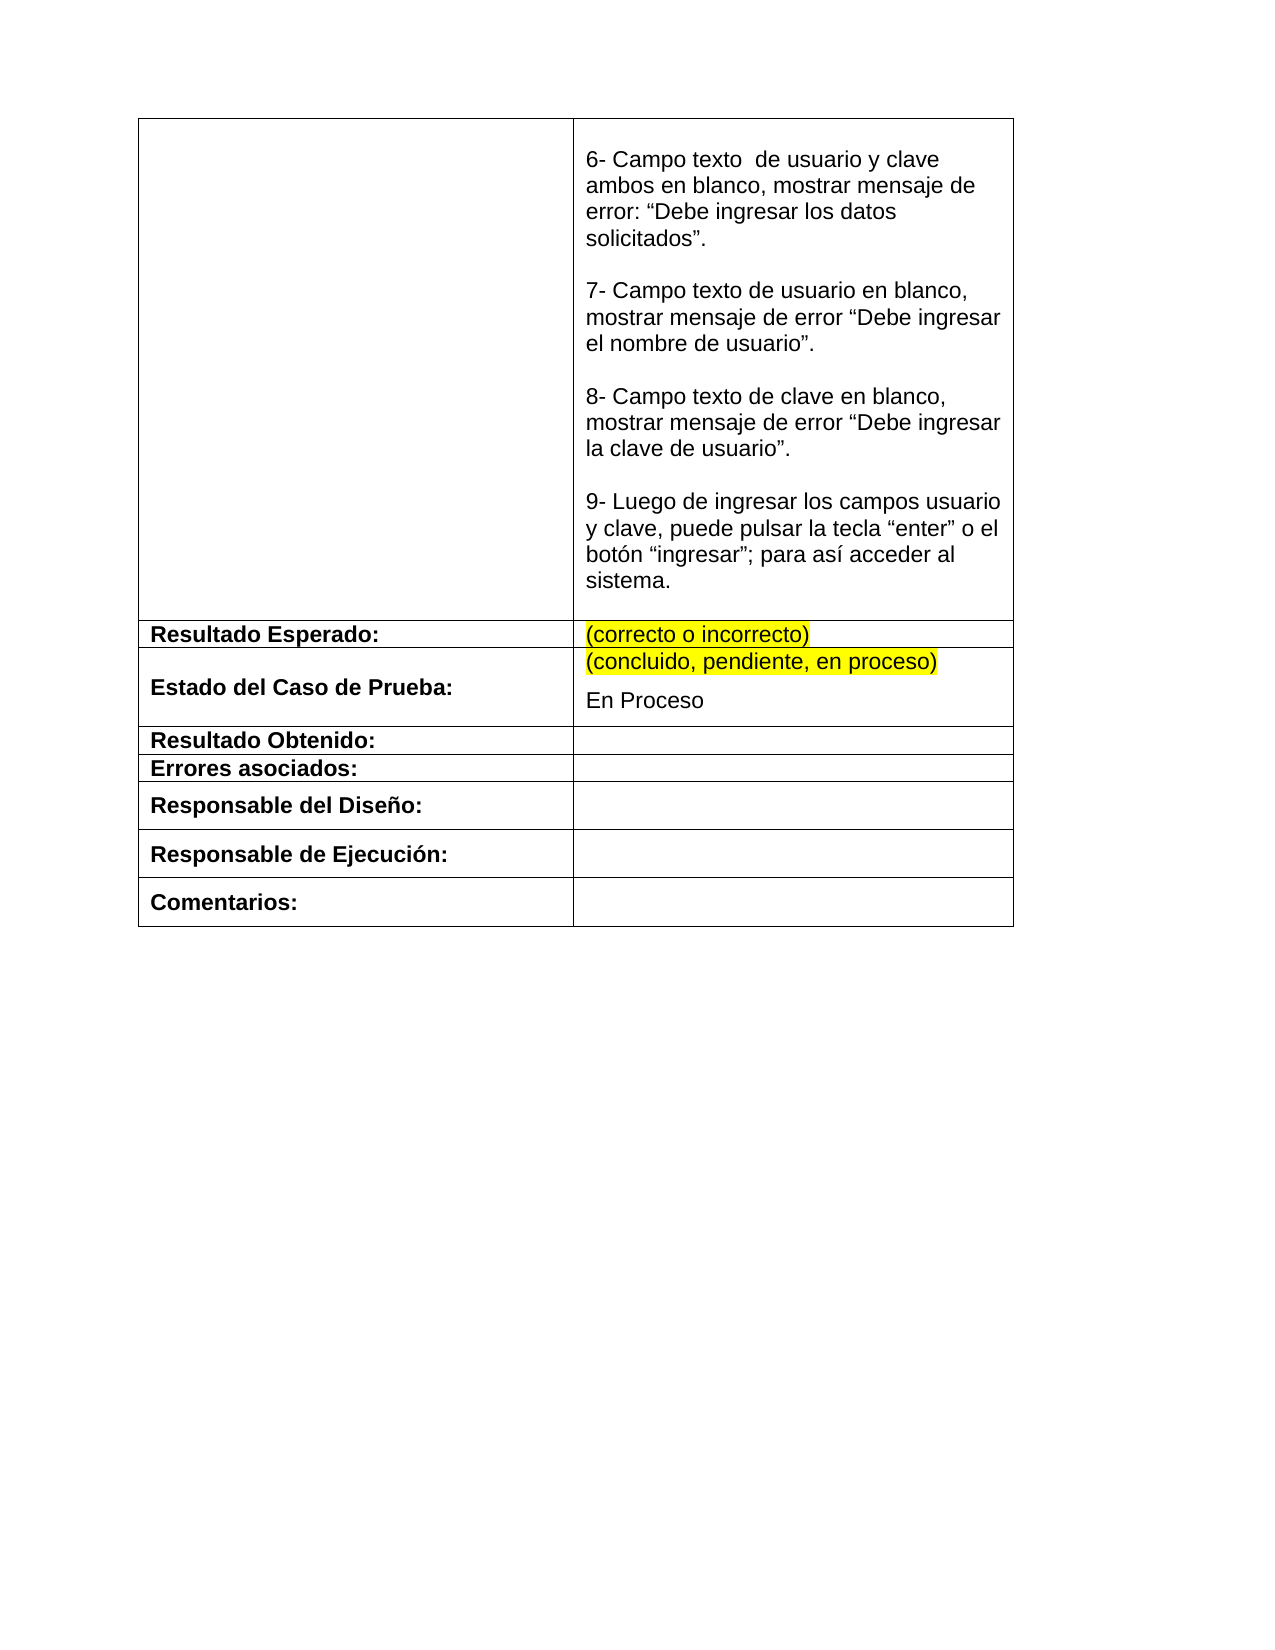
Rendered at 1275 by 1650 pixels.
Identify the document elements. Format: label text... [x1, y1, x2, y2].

table_cell [574, 878, 1013, 926]
table_cell Responsable de Ejecución: [139, 830, 573, 877]
table_cell (concluido, pendiente, en proceso) En Proceso [574, 648, 1013, 726]
table_cell Estado del Caso de Prueba: [139, 648, 573, 726]
table_cell Resultado Esperado: [139, 621, 573, 647]
table_cell [574, 755, 1013, 781]
table_cell 6- Campo texto de usuario y clave ambos en blanco, mostrar mensaje de error: “Debe ingresar los datos solicitados”. 7- Campo texto de usuario en blanco, mostrar mensaje de error “Debe ingresar el nombre de usuario”. 8- Campo texto de clave en blanco, mostrar mensaje de error “Debe ingresar la clave de usuario”. 9- Luego de ingresar los campos usuario y clave, puede pulsar la tecla “enter” o el botón “ingresar”; para así acceder al sistema. [574, 119, 1013, 620]
table_cell [139, 119, 573, 620]
table_cell [574, 782, 1013, 829]
table_cell [574, 830, 1013, 877]
table_cell Responsable del Diseño: [139, 782, 573, 829]
table_cell Comentarios: [139, 878, 573, 926]
table_cell Errores asociados: [139, 755, 573, 781]
table_cell (correcto o incorrecto) [574, 621, 1013, 647]
table_cell [574, 727, 1013, 753]
table_cell Resultado Obtenido: [139, 727, 573, 753]
